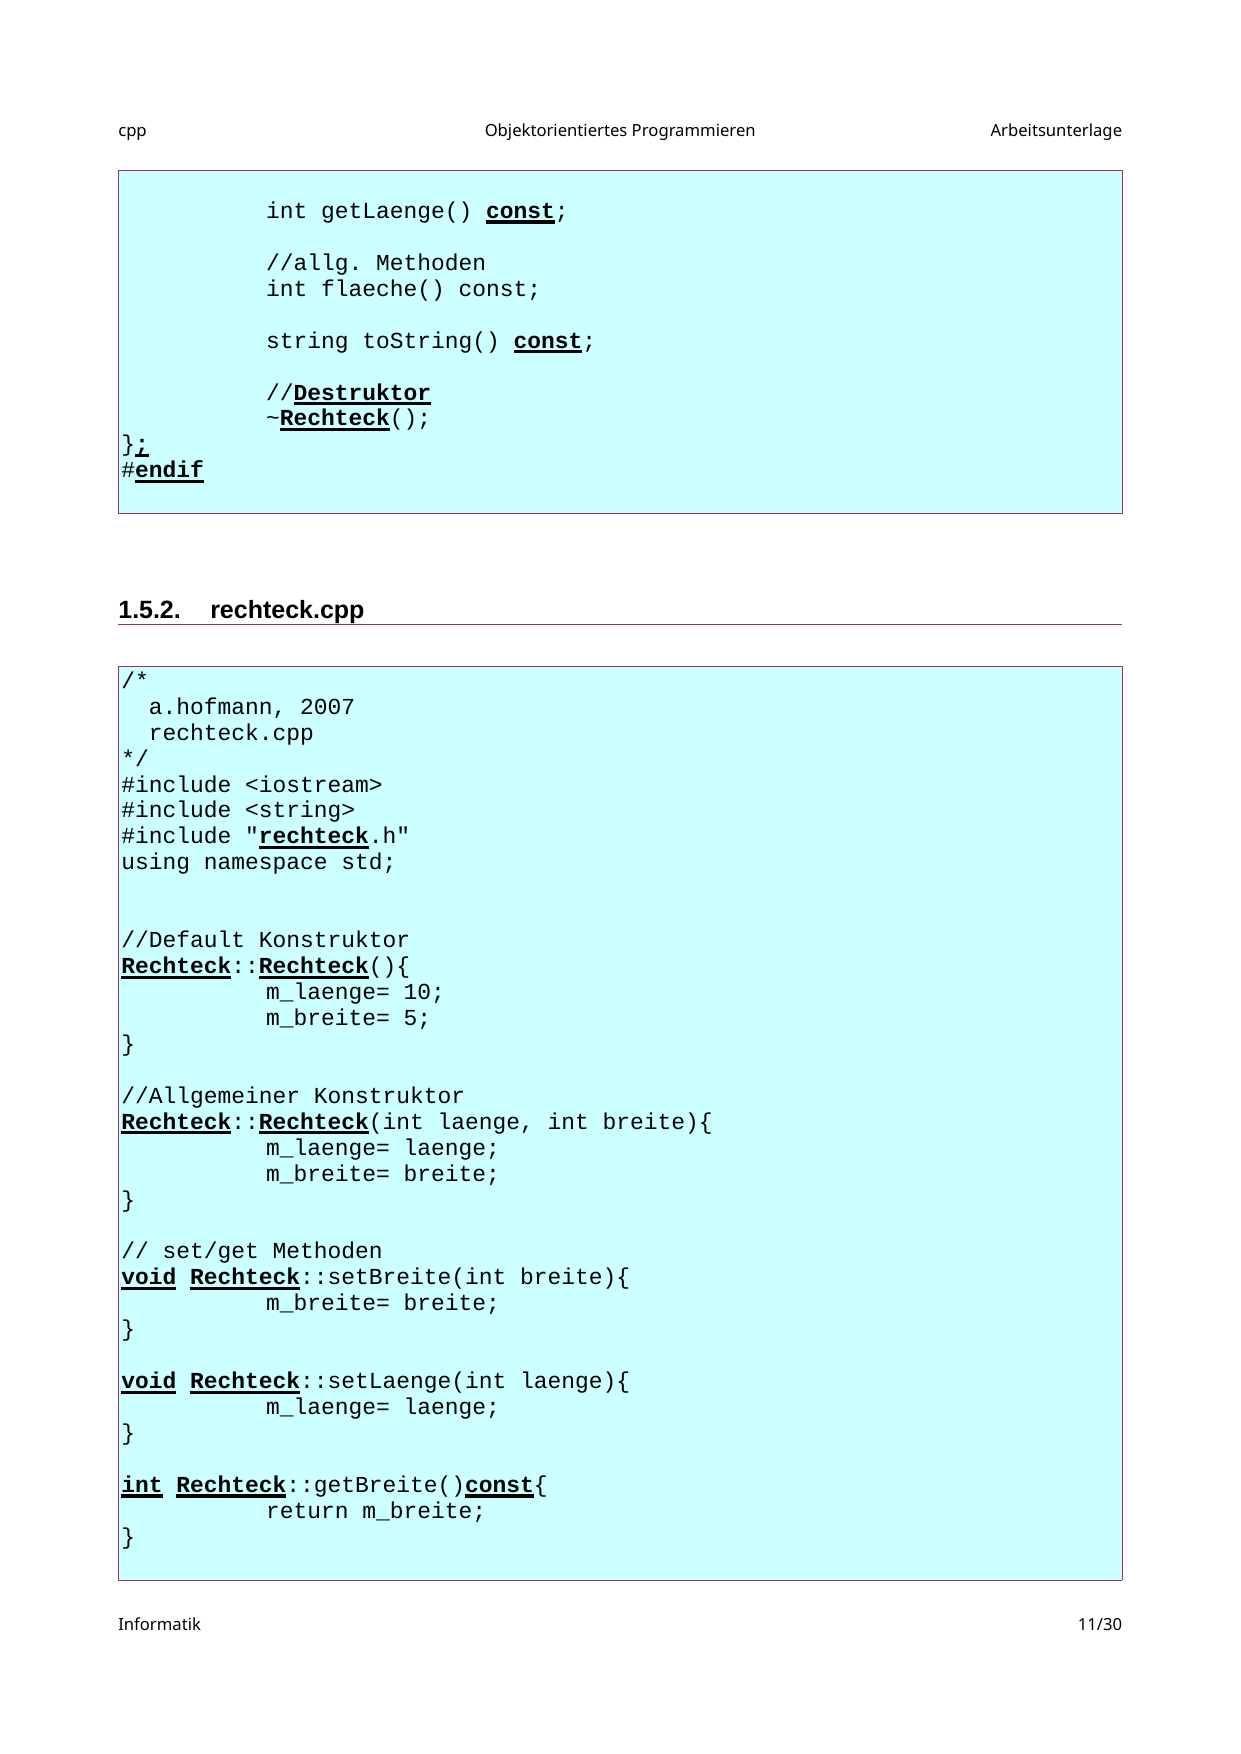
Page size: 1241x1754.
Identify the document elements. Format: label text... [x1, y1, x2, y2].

text m_laenge= laenge; [119, 1133, 1122, 1159]
text } [119, 1185, 1122, 1211]
text return m_breite; [119, 1496, 1122, 1522]
text rechteck.cpp [119, 718, 1122, 744]
text /* [119, 667, 1122, 692]
text //Default Konstruktor [119, 926, 1122, 951]
text string toString() const; [119, 326, 1122, 352]
text m_laenge= 10; [119, 977, 1122, 1003]
text m_laenge= laenge; [119, 1392, 1122, 1418]
subtitle rechteck.cpp [118, 595, 1122, 624]
text int getLaenge() const; [119, 196, 1122, 222]
text Rechteck::Rechteck(){ [119, 951, 1122, 977]
text m_breite= breite; [119, 1159, 1122, 1185]
text m_breite= 5; [119, 1003, 1122, 1029]
text int Rechteck::getBreite()const{ [119, 1470, 1122, 1496]
text m_breite= breite; [119, 1289, 1122, 1314]
text #include "rechteck.h" [119, 822, 1122, 848]
text */ [119, 744, 1122, 770]
text using namespace std; [119, 848, 1122, 874]
text #include <iostream> [119, 770, 1122, 796]
text //Destruktor [119, 378, 1122, 404]
text //Allgemeiner Konstruktor [119, 1081, 1122, 1107]
text } [119, 1029, 1122, 1055]
text } [119, 1314, 1122, 1341]
text } [119, 1522, 1122, 1548]
text int flaeche() const; [119, 274, 1122, 300]
text ~Rechteck(); [119, 404, 1122, 430]
text void Rechteck::setBreite(int breite){ [119, 1263, 1122, 1289]
text // set/get Methoden [119, 1237, 1122, 1263]
text void Rechteck::setLaenge(int laenge){ [119, 1366, 1122, 1392]
text } [119, 1418, 1122, 1444]
text a.hofmann, 2007 [119, 692, 1122, 718]
text //allg. Methoden [119, 248, 1122, 274]
text #endif [119, 456, 1122, 482]
text Rechteck::Rechteck(int laenge, int breite){ [119, 1107, 1122, 1133]
text }; [119, 430, 1122, 456]
text #include <string> [119, 796, 1122, 822]
